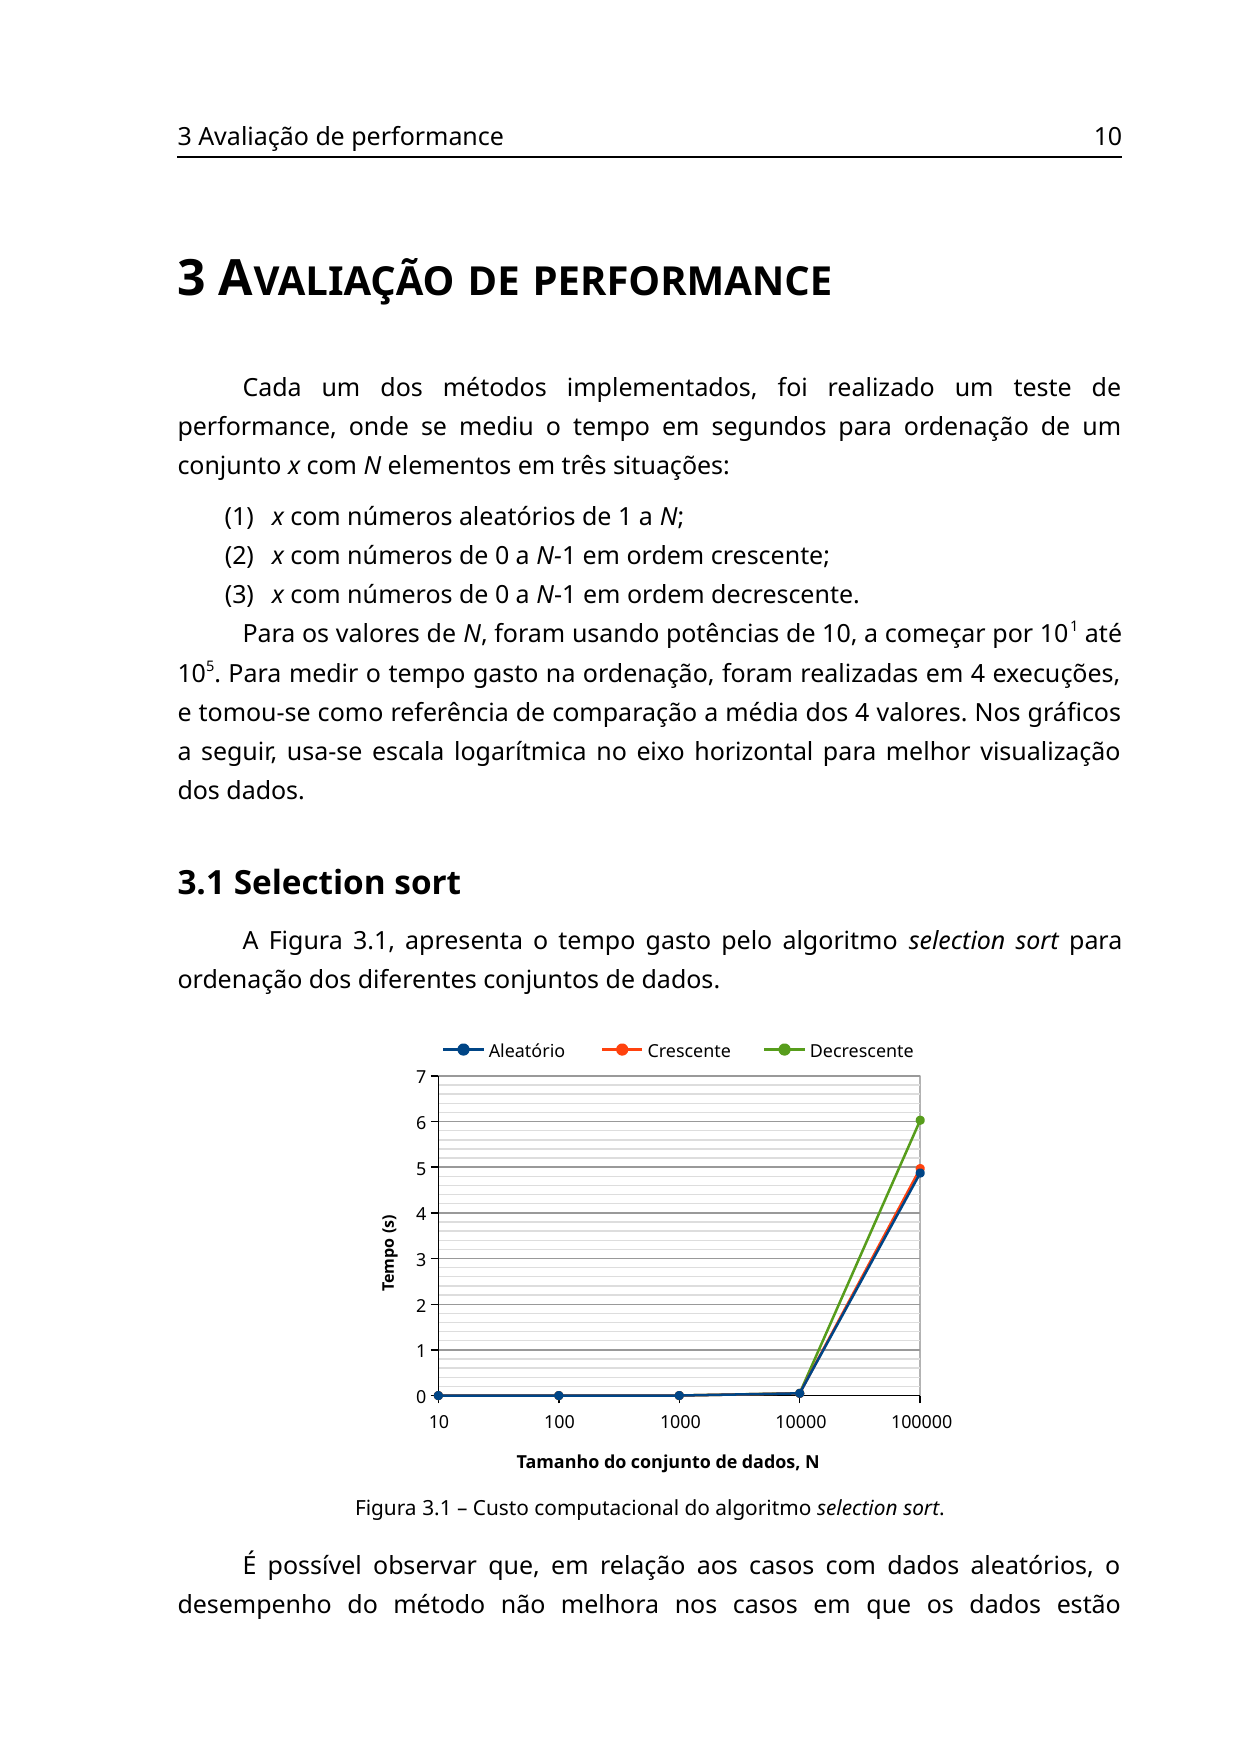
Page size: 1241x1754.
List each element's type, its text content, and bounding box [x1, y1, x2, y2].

subtitle Avaliação de performance [177, 242, 1122, 310]
text A Figura 3.1, apresenta o tempo gasto pelo algoritmo selection sort para ordenação dos diferentes conjuntos de dados. [177, 922, 1122, 996]
subtitle Selection sort [177, 859, 1122, 904]
text É possível observar que, em relação aos casos com dados aleatórios, o desempenho do método não melhora nos casos em que os dados estão [177, 1547, 1122, 1621]
list x com números de 0 a N-1 em ordem crescente; [224, 538, 1122, 572]
list x com números de 0 a N-1 em ordem decrescente. [224, 577, 1122, 611]
text Figura 3.1 – Custo computacional do algoritmo selection sort. [177, 1493, 1122, 1521]
text Cada um dos métodos implementados, foi realizado um teste de performance, onde se mediu o tempo em segundos para ordenação de um conjunto x com N elementos em três situações: [177, 369, 1122, 482]
text Para os valores de N, foram usando potências de 10, a começar por 101 até 105. Para medir o tempo gasto na ordenação, foram realizadas em 4 execuções, e tomou-se como referência de comparação a média dos 4 valores. Nos gráficos a seguir, usa-se escala logarítmica no eixo horizontal para melhor visualização dos dados. [177, 616, 1122, 807]
list x com números aleatórios de 1 a N; [224, 499, 1122, 533]
